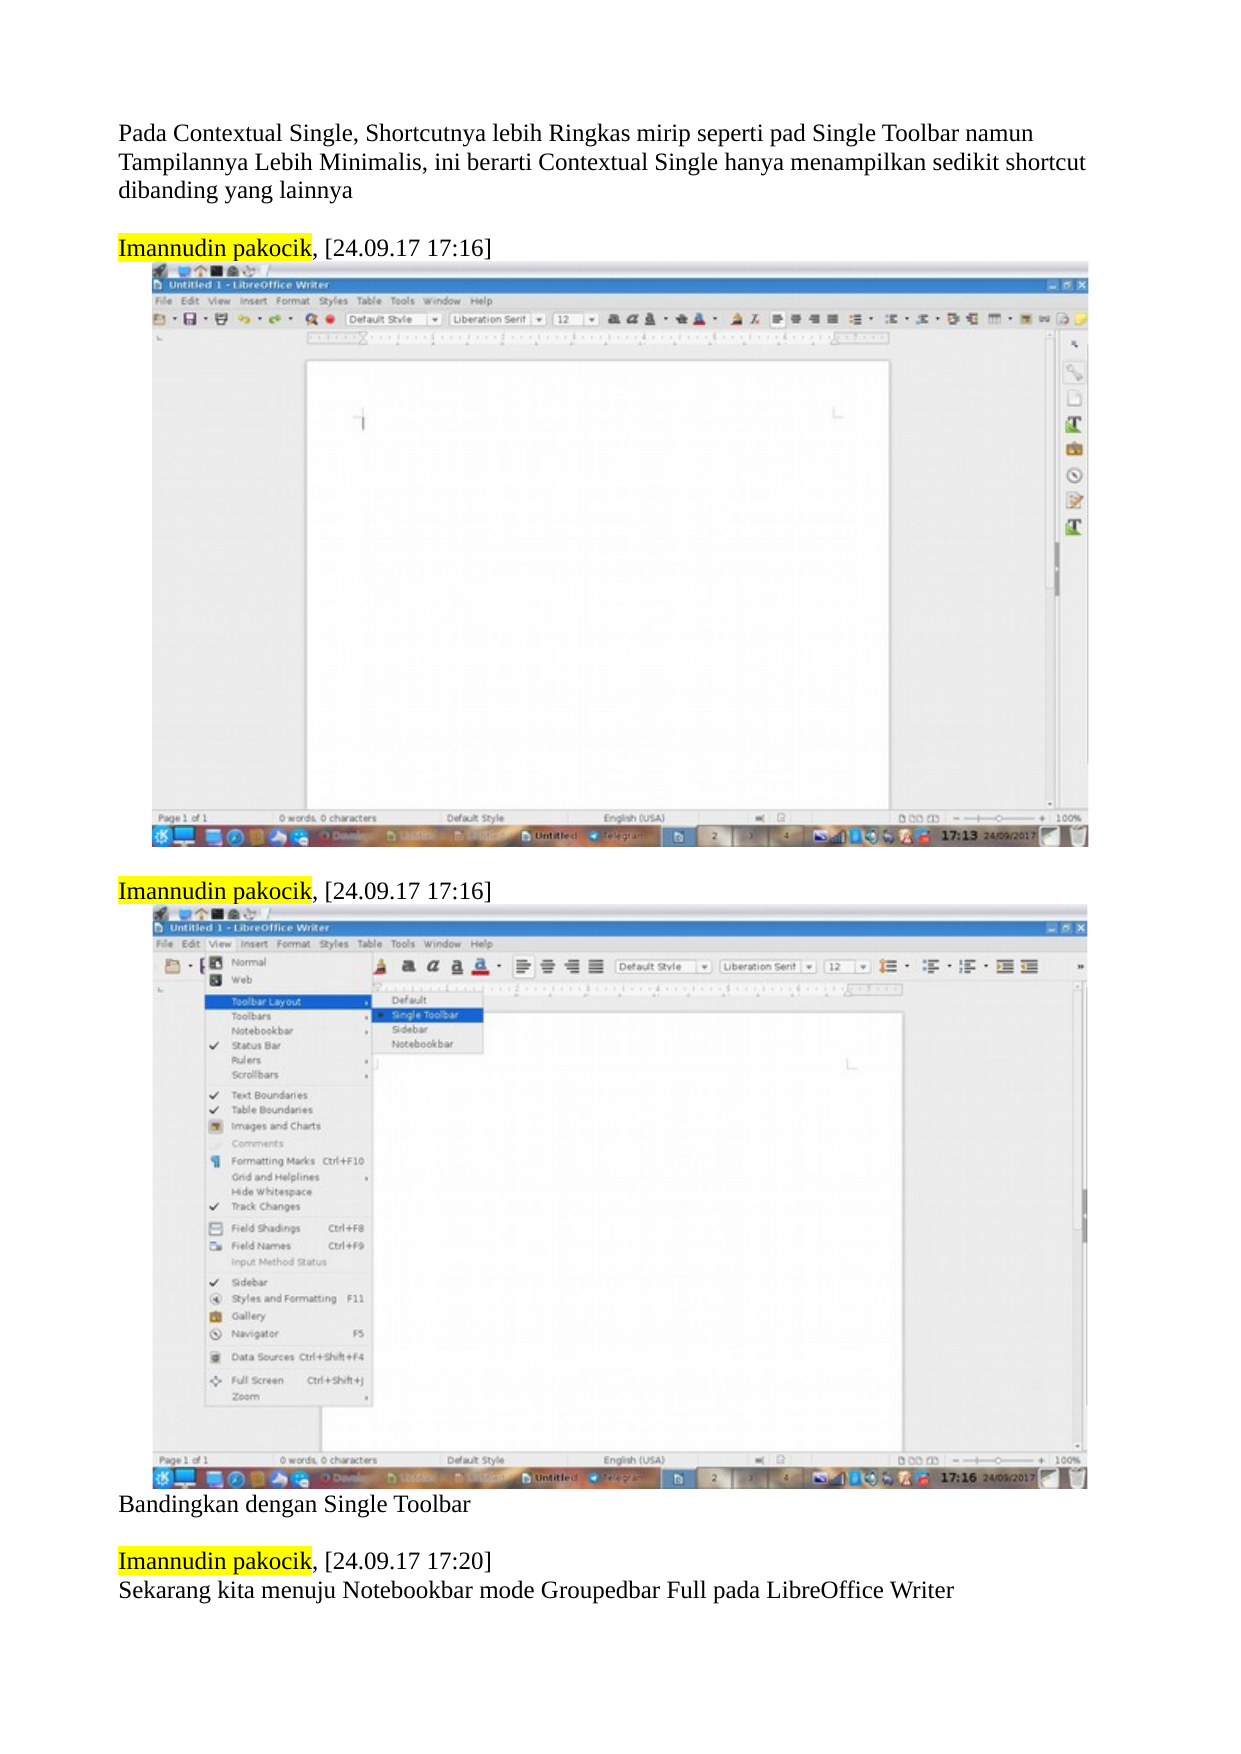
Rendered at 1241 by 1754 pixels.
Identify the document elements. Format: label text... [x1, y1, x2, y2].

picture [152, 904, 1088, 1489]
text Imannudin pakocik, [24.09.17 17:16] [118, 233, 1122, 262]
text Bandingkan dengan Single Toolbar [118, 904, 1122, 1518]
text Sekarang kita menuju Notebookbar mode Groupedbar Full pada LibreOffice Writer [118, 1575, 1122, 1604]
text Imannudin pakocik, [24.09.17 17:16] [118, 876, 1122, 904]
text Imannudin pakocik, [24.09.17 17:20] [118, 1546, 1122, 1575]
picture [151, 261, 1089, 847]
text Pada Contextual Single, Shortcutnya lebih Ringkas mirip seperti pad Single Toolbar namun Tampilannya Lebih Minimalis, ini berarti Contextual Single hanya menampilkan sedikit shortcut dibanding yang lainnya [118, 118, 1122, 204]
